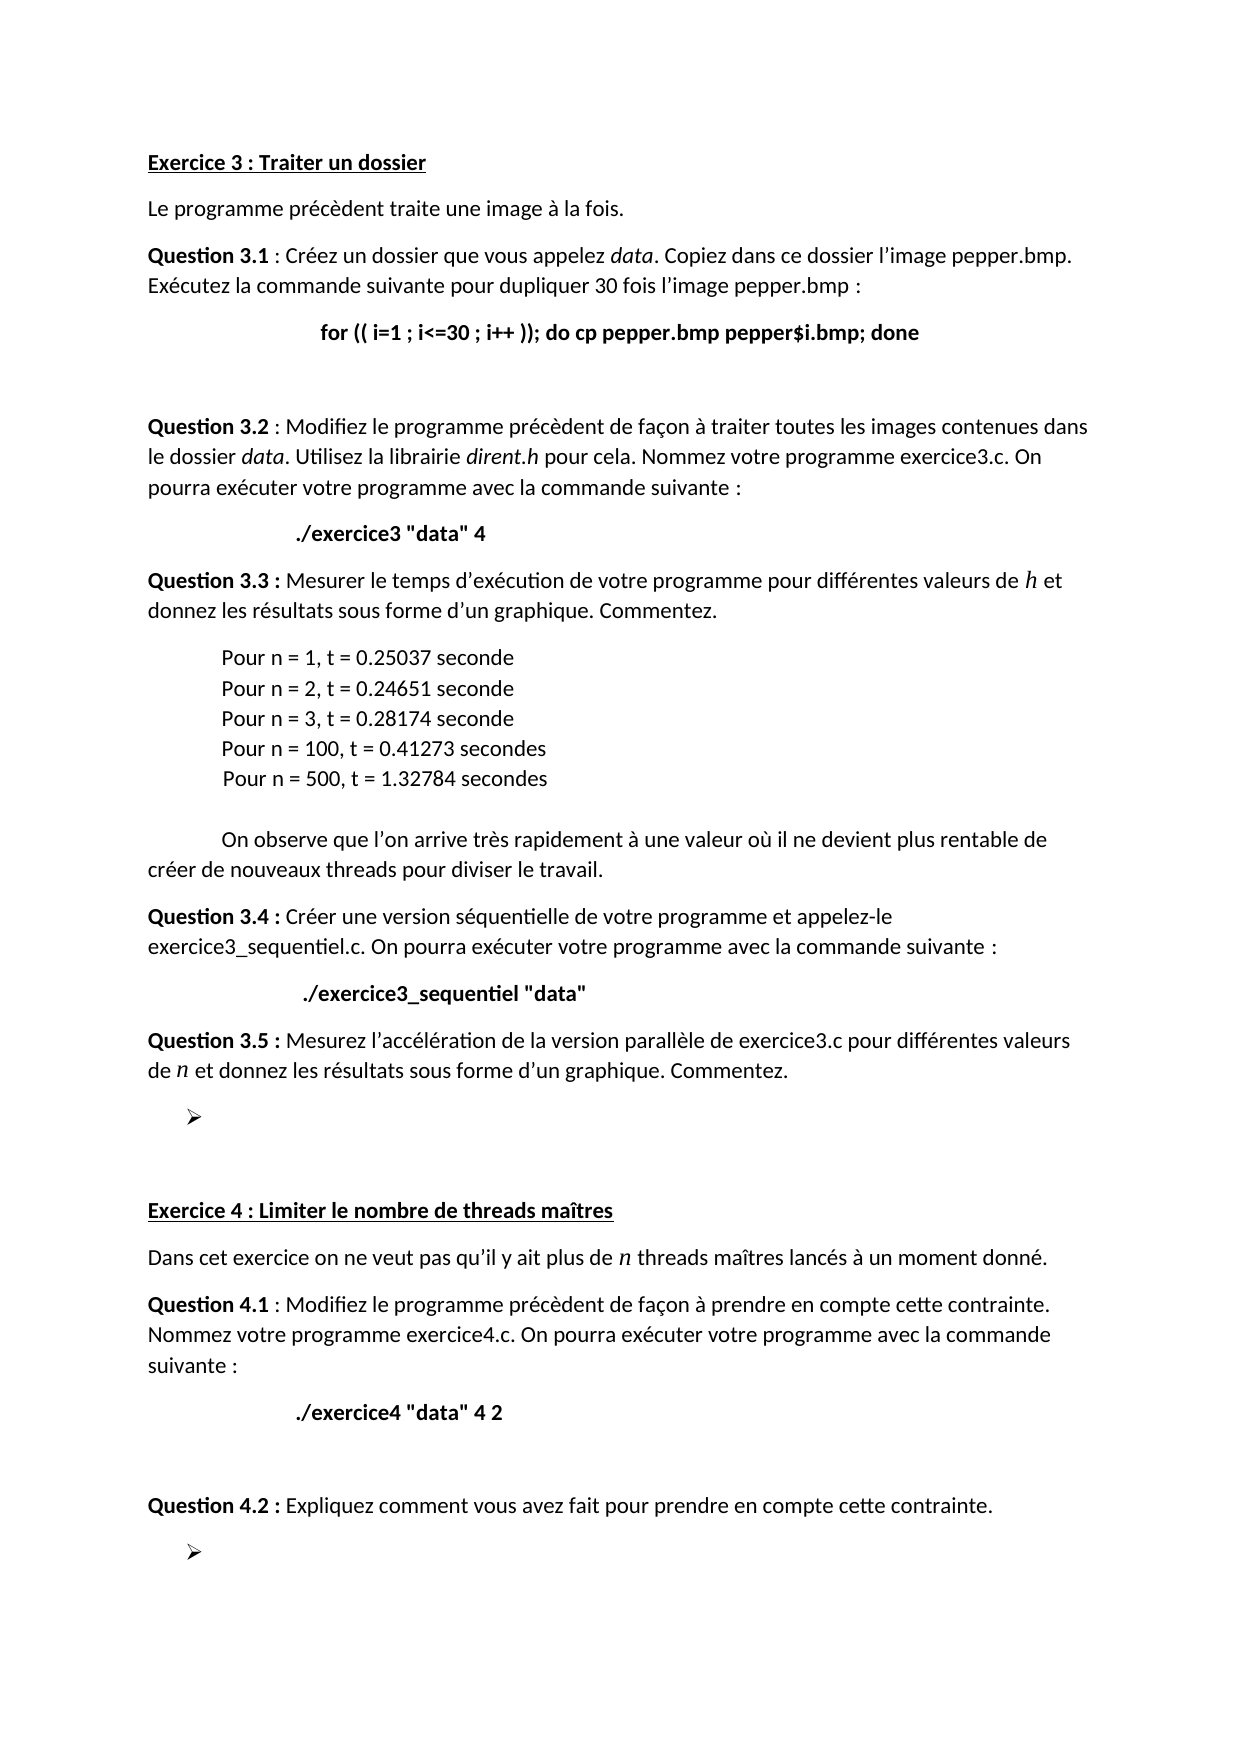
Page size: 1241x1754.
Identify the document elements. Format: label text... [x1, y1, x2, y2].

list Pour n = 100, t = 0.41273 secondes [148, 734, 1093, 762]
text Question 4.1 : Modifiez le programme précèdent de façon à prendre en compte cette contrainte. Nommez votre programme exercice4.c. On pourra exécuter votre programme avec la commande suivante : [148, 1290, 1093, 1379]
text Exercice 3 : Traiter un dossier [148, 148, 1093, 176]
text Question 3.5 : Mesurez l’accélération de la version parallèle de exercice3.c pour différentes valeurs de et donnez les résultats sous forme d’un graphique. Commentez. [148, 1026, 1093, 1084]
text ./exercice3_sequentiel "data" [148, 979, 1093, 1007]
text Exercice 4 : Limiter le nombre de threads maîtres [148, 1197, 1093, 1224]
text ./exercice3 "data" 4 [148, 519, 1093, 547]
text Question 4.2 : Expliquez comment vous avez fait pour prendre en compte cette contrainte. [148, 1491, 1093, 1519]
text Dans cet exercice on ne veut pas qu’il y ait plus de threads maîtres lancés à un moment donné. [148, 1243, 1093, 1271]
text Question 3.2 : Modifiez le programme précèdent de façon à traiter toutes les images contenues dans le dossier data. Utilisez la librairie dirent.h pour cela. Nommez votre programme exercice3.c. On pourra exécuter votre programme avec la commande suivante : [148, 412, 1093, 501]
text Question 3.4 : Créer une version séquentielle de votre programme et appelez-le exercice3_sequentiel.c. On pourra exécuter votre programme avec la commande suivante : [148, 902, 1093, 960]
list Pour n = 2, t = 0.24651 seconde [148, 674, 1093, 702]
list Pour n = 3, t = 0.28174 seconde [148, 704, 1093, 732]
text Question 3.1 : Créez un dossier que vous appelez data. Copiez dans ce dossier l’image pepper.bmp. Exécutez la commande suivante pour dupliquer 30 fois l’image pepper.bmp : [148, 241, 1093, 299]
list Pour n = 500, t = 1.32784 secondes [185, 764, 1093, 792]
text Le programme précèdent traite une image à la fois. [148, 194, 1093, 222]
list Pour n = 1, t = 0.25037 seconde [148, 643, 1093, 671]
text Question 3.3 : Mesurer le temps d’exécution de votre programme pour différentes valeurs de et donnez les résultats sous forme d’un graphique. Commentez. [148, 566, 1093, 624]
list On observe que l’on arrive très rapidement à une valeur où il ne devient plus rentable de créer de nouveaux threads pour diviser le travail. [148, 825, 1093, 883]
text for (( i=1 ; i<=30 ; i++ )); do cp pepper.bmp pepper$i.bmp; done [148, 318, 1093, 346]
text ./exercice4 "data" 4 2 [148, 1398, 1093, 1426]
